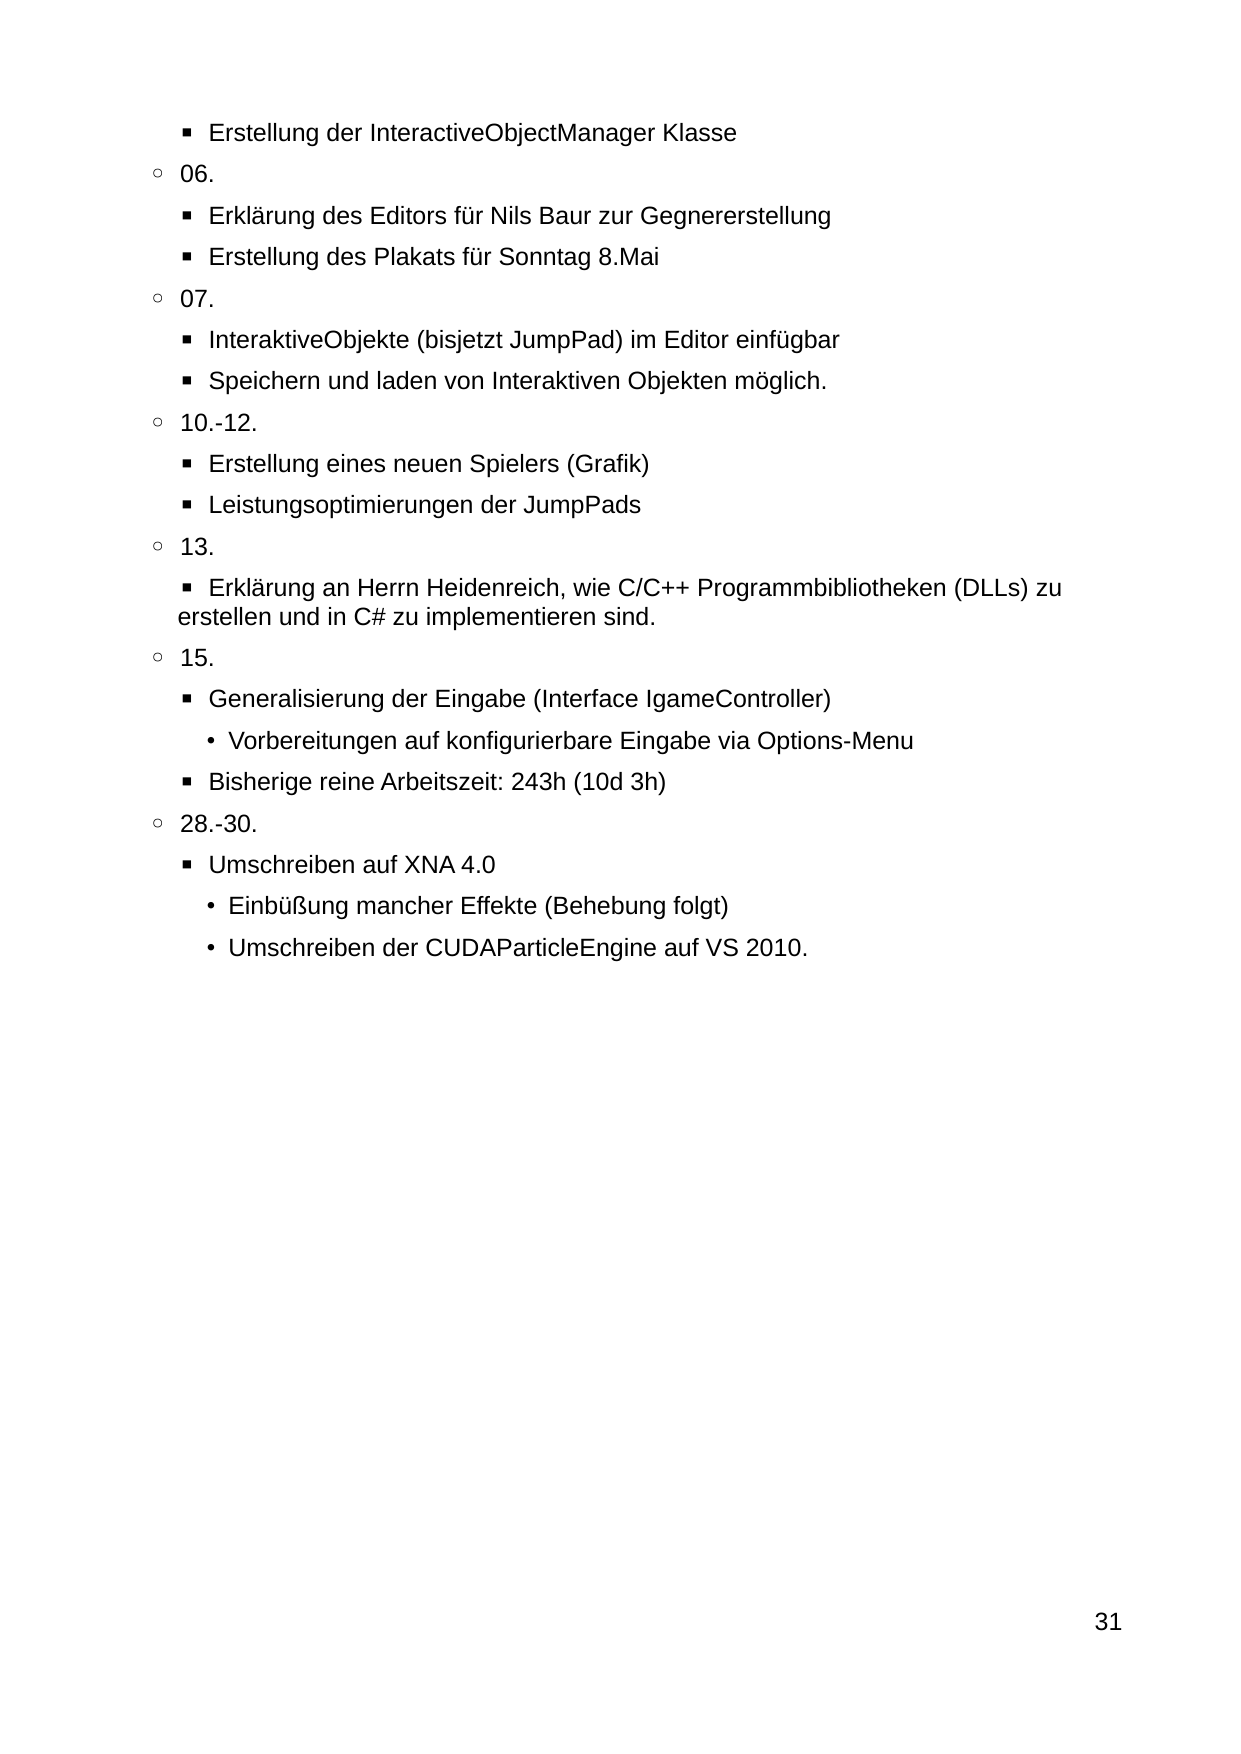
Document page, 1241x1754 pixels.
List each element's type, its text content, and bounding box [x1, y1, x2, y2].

list Leistungsoptimierungen der JumpPads [177, 490, 1122, 519]
list Bisherige reine Arbeitszeit: 243h (10d 3h) [177, 767, 1122, 796]
list Umschreiben der CUDAParticleEngine auf VS 2010. [207, 933, 1122, 961]
list 28.-30. [148, 808, 1122, 837]
list 13. [148, 532, 1122, 561]
list Erklärung an Herrn Heidenreich, wie C/C++ Programmbibliotheken (DLLs) zu erstellen und in C# zu implementieren sind. [177, 573, 1122, 631]
list Speichern und laden von Interaktiven Objekten möglich. [177, 366, 1122, 395]
list Erstellung des Plakats für Sonntag 8.Mai [177, 242, 1122, 271]
list 15. [148, 643, 1122, 672]
list Vorbereitungen auf konfigurierbare Eingabe via Options-Menu [207, 726, 1122, 755]
list 06. [148, 159, 1122, 188]
list Einbüßung mancher Effekte (Behebung folgt) [207, 891, 1122, 920]
list Erstellung der InteractiveObjectManager Klasse [177, 118, 1122, 147]
list InteraktiveObjekte (bisjetzt JumpPad) im Editor einfügbar [177, 325, 1122, 354]
list Erstellung eines neuen Spielers (Grafik) [177, 449, 1122, 478]
list Umschreiben auf XNA 4.0 [177, 850, 1122, 879]
list 07. [148, 283, 1122, 312]
list 10.-12. [148, 408, 1122, 436]
list Erklärung des Editors für Nils Baur zur Gegnererstellung [177, 201, 1122, 230]
list Generalisierung der Eingabe (Interface IgameController) [177, 684, 1122, 713]
